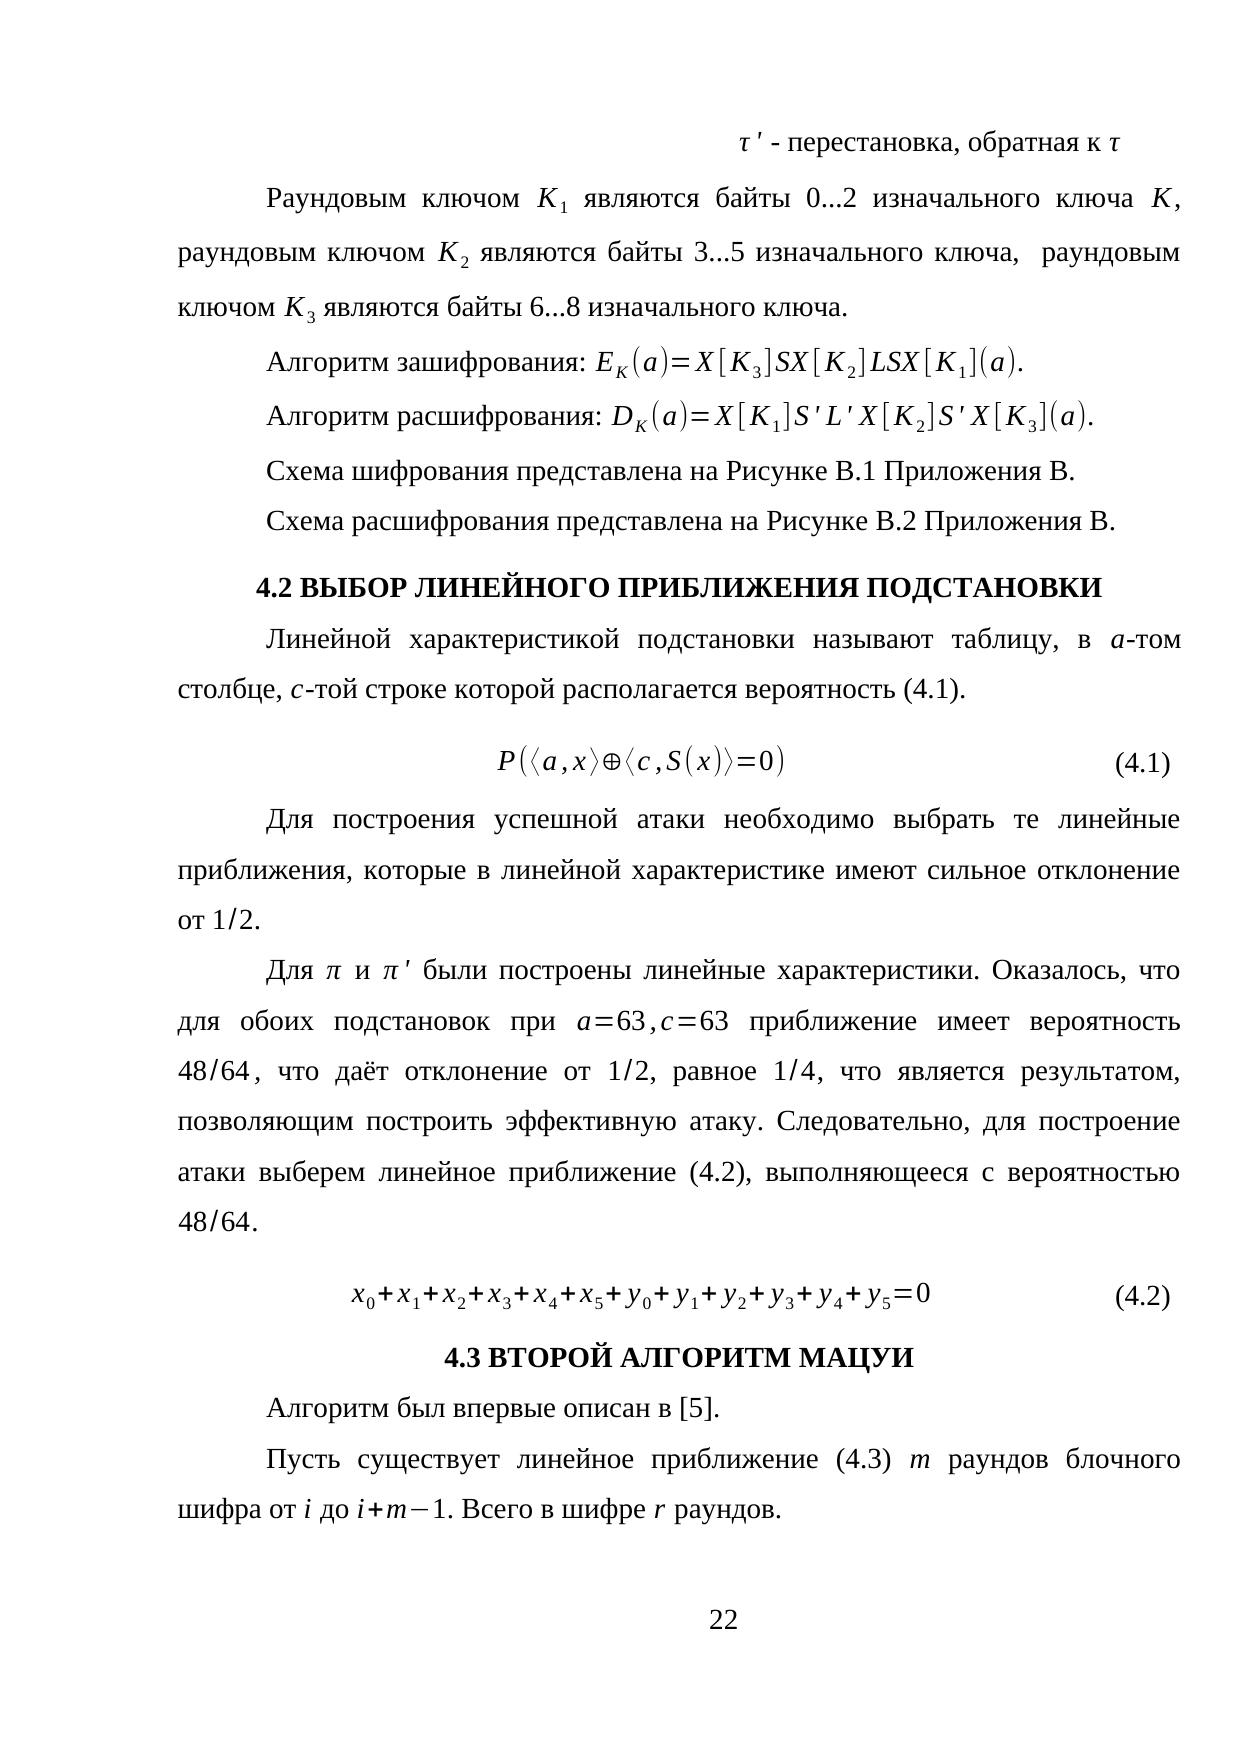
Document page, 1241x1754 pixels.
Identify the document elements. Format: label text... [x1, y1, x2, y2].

text Алгоритм был впервые описан в [5]. [177, 1390, 1181, 1424]
subtitle 4.3 ВТОРОЙ АЛГОРИТМ МАЦУИ [177, 1340, 1181, 1374]
text Алгоритм расшифрования: . [177, 398, 1181, 436]
text Схема расшифрования представлена на Рисунке В.2 Приложения В. [177, 503, 1181, 537]
table_cell [177, 118, 679, 180]
table_header [177, 1271, 1104, 1336]
table_header (4.1) [1104, 738, 1181, 802]
text Линейной характеристикой подстановки называют таблицу, в -том столбце, -той строке которой располагается вероятность (4.1). [177, 621, 1181, 705]
text Раундовым ключом являются байты 0...2 изначального ключа , раундовым ключом являются байты 3...5 изначального ключа, раундовым ключом являются байты 6...8 изначального ключа. [177, 180, 1181, 327]
text Для и были построены линейные характеристики. Оказалось, что для обоих подстановок при приближение имеет вероятность что даёт отклонение от , равное , что является результатом, позволяющим построить эффективную атаку. Следовательно, для построение атаки выберем линейное приближение (4.2), выполняющееся с вероятностью . [177, 952, 1181, 1238]
table_header (4.2) [1104, 1271, 1181, 1336]
text Для построения успешной атаки необходимо выбрать те линейные приближения, которые в линейной характеристике имеют сильное отклонение от . [177, 802, 1181, 936]
subtitle 4.2 ВЫБОР ЛИНЕЙНОГО ПРИБЛИЖЕНИЯ ПОДСТАНОВКИ [177, 571, 1181, 604]
table_header [177, 738, 1104, 802]
text Схема шифрования представлена на Рисунке В.1 Приложения В. [177, 453, 1181, 487]
table_cell - перестановка, обратная к [679, 118, 1181, 180]
text Пусть существует линейное приближение (4.3) раундов блочного шифра от до . Всего в шифре раундов. [177, 1441, 1181, 1524]
text Алгоритм зашифрования: . [177, 344, 1181, 382]
